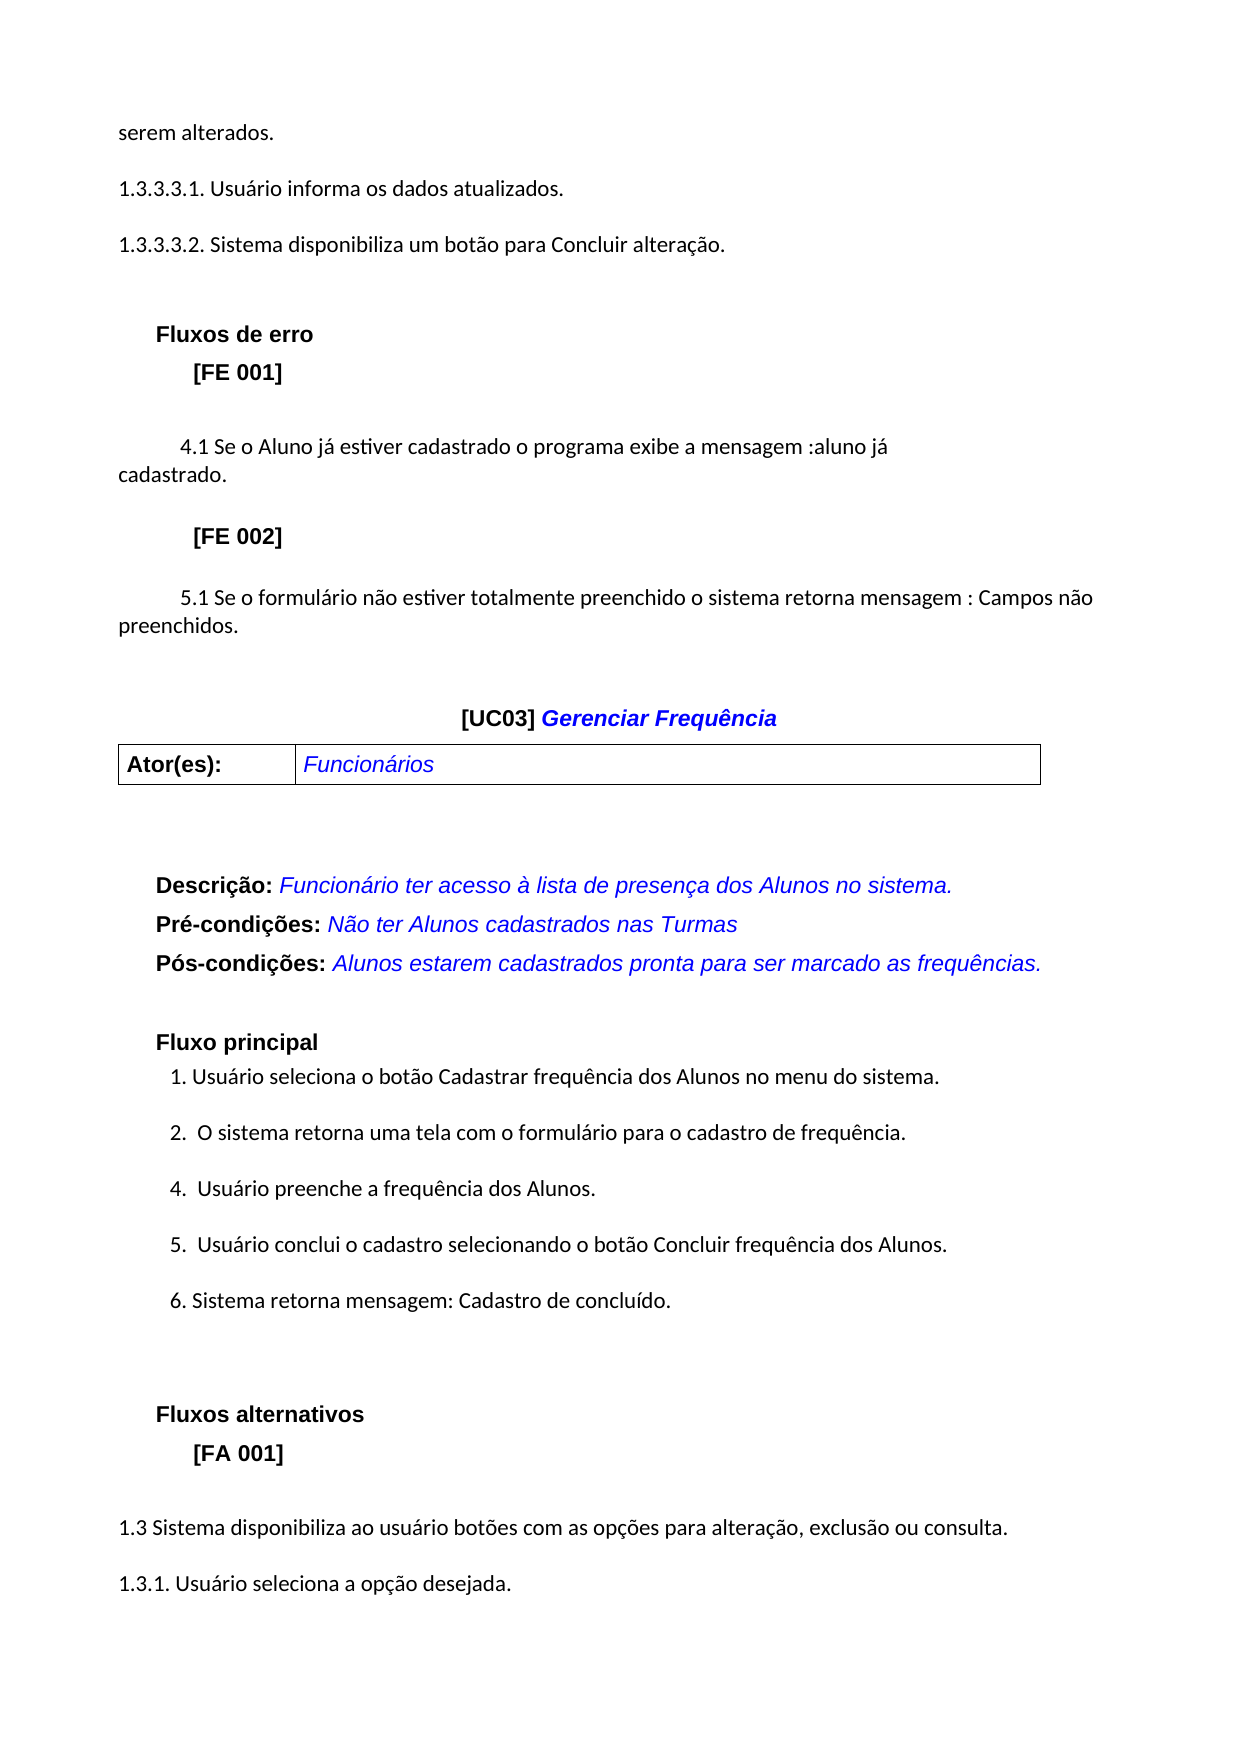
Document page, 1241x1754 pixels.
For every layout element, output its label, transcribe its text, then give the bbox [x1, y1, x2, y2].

text [FE 002] [193, 523, 1122, 549]
text Descrição: Funcionário ter acesso à lista de presença dos Alunos no sistema. [156, 872, 1122, 898]
text Fluxo principal [156, 1029, 1122, 1056]
text Pré-condições: Não ter Alunos cadastrados nas Turmas [156, 911, 1122, 937]
text cadastrado. [118, 461, 1122, 488]
text Pós-condições: Alunos estarem cadastrados pronta para ser marcado as frequências. [156, 950, 1122, 976]
text 4. Usuário preenche a frequência dos Alunos. [118, 1174, 1122, 1202]
text [UC03] Gerenciar Frequência [118, 705, 1122, 731]
text 4.1 Se o Aluno já estiver cadastrado o programa exibe a mensagem :aluno já [118, 432, 1122, 461]
text 2. O sistema retorna uma tela com o formulário para o cadastro de frequência. [118, 1118, 1122, 1146]
text 1. Usuário seleciona o botão Cadastrar frequência dos Alunos no menu do sistema. [118, 1062, 1122, 1090]
text [FE 001] [193, 359, 1122, 386]
text 1.3.3.3.2. Sistema disponibiliza um botão para Concluir alteração. [118, 230, 1122, 258]
text 1.3.1. Usuário seleciona a opção desejada. [118, 1569, 1122, 1597]
table_header Ator(es): [119, 745, 295, 784]
text 1.3.3.3.1. Usuário informa os dados atualizados. [118, 174, 1122, 202]
text [FA 001] [193, 1440, 1122, 1466]
text 1.3 Sistema disponibiliza ao usuário botões com as opções para alteração, exclusão ou consulta. [118, 1513, 1122, 1541]
table_header Funcionários [296, 745, 1040, 784]
text 6. Sistema retorna mensagem: Cadastro de concluído. [118, 1286, 1122, 1314]
text Fluxos de erro [156, 321, 1122, 347]
text 5. Usuário conclui o cadastro selecionando o botão Concluir frequência dos Alunos. [118, 1230, 1122, 1258]
text serem alterados. [118, 118, 1122, 146]
text 5.1 Se o formulário não estiver totalmente preenchido o sistema retorna mensagem : Campos não preenchidos. [118, 583, 1122, 639]
text Fluxos alternativos [156, 1401, 1122, 1428]
